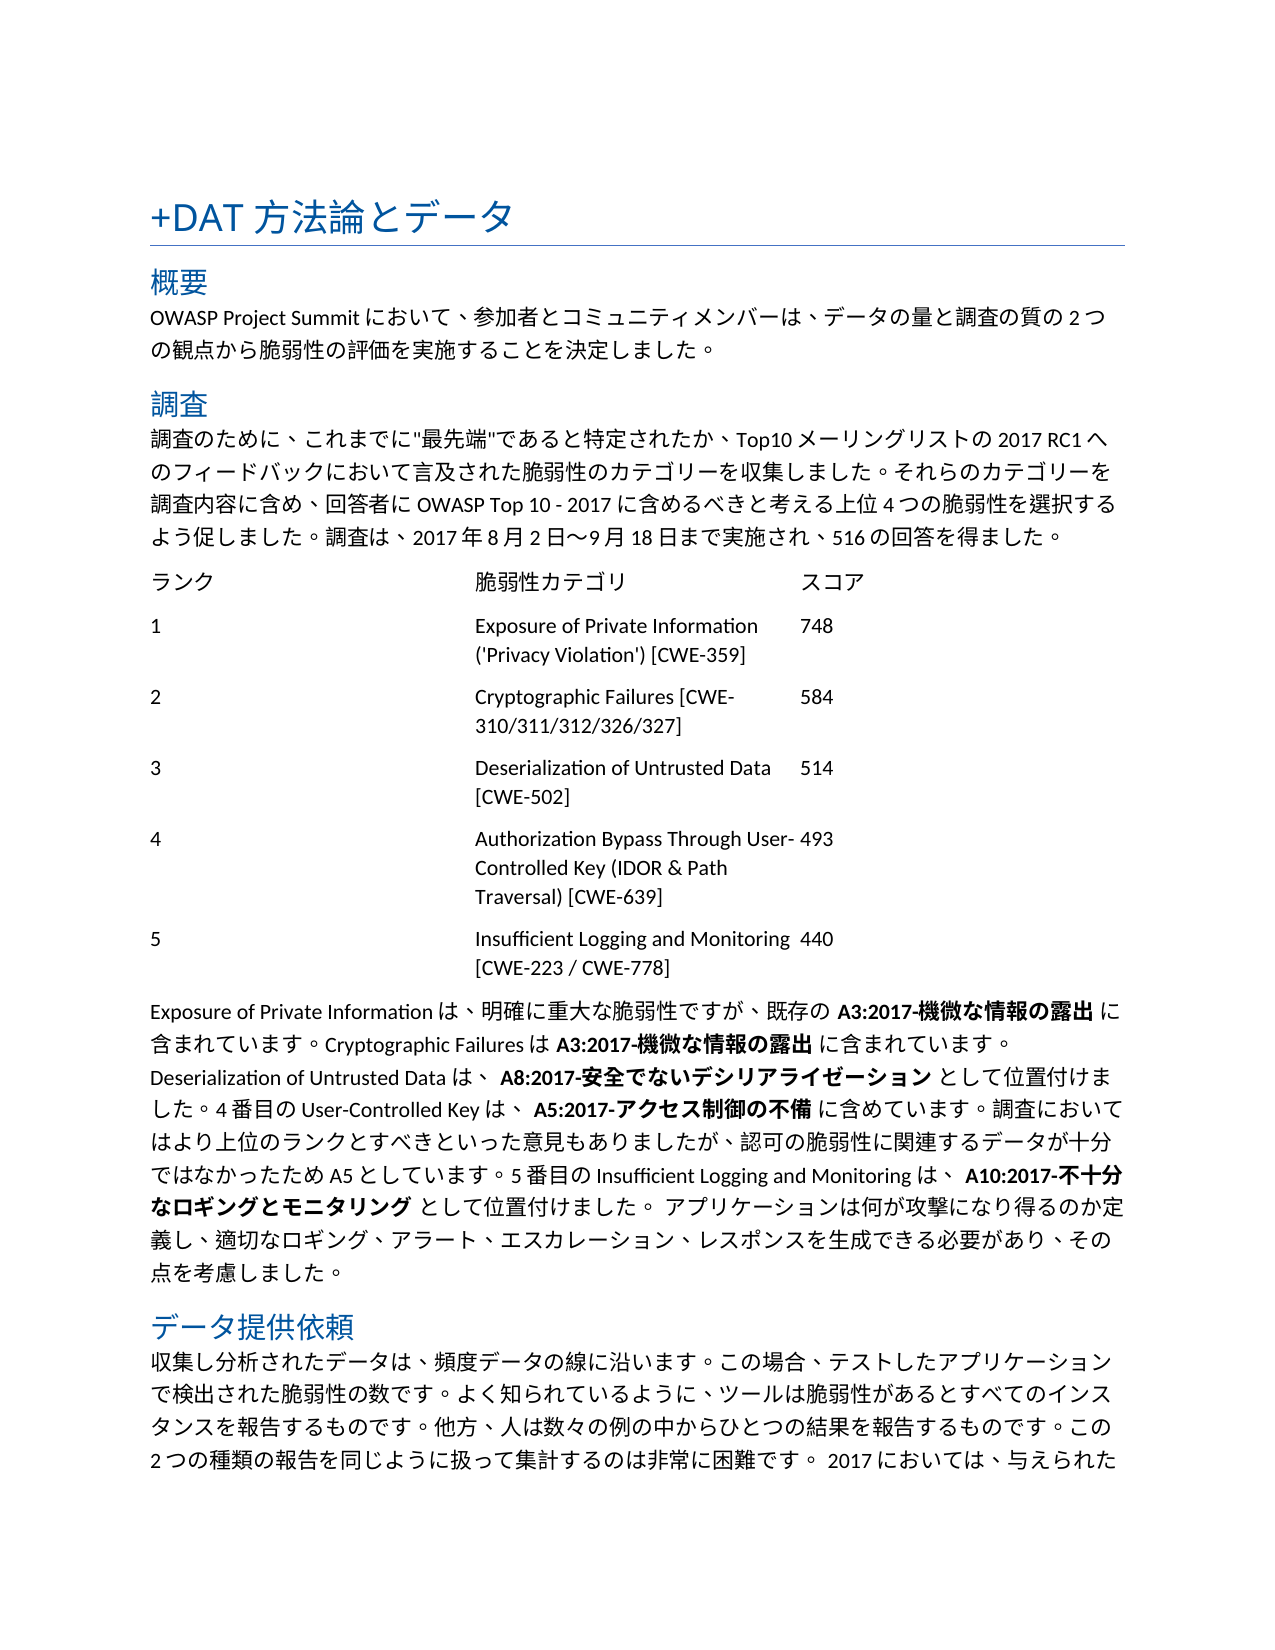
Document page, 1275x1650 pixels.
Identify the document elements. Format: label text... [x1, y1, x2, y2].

subtitle データ提供依頼 [150, 1307, 1125, 1347]
table_cell 5 [150, 925, 475, 996]
table_header ランク [150, 567, 475, 612]
table_header スコア [800, 567, 1125, 612]
table_cell Authorization Bypass Through User-Controlled Key (IDOR & Path Traversal) [CWE-639] [475, 825, 800, 925]
table_cell 3 [150, 754, 475, 825]
table_cell 748 [800, 612, 1125, 683]
table_cell Deserialization of Untrusted Data [CWE-502] [475, 754, 800, 825]
table_cell 440 [800, 925, 1125, 996]
table_cell Exposure of Private Information ('Privacy Violation') [CWE-359] [475, 612, 800, 683]
table_cell 1 [150, 612, 475, 683]
table_header 脆弱性カテゴリ [475, 567, 800, 612]
text 調査のために、これまでに"最先端"であると特定されたか、Top10メーリングリストの2017 RC1へのフィードバックにおいて言及された脆弱性のカテゴリーを収集しました。それらのカテゴリーを調査内容に含め、回答者にOWASP Top 10 - 2017に含めるべきと考える上位4つの脆弱性を選択するよう促しました。調査は、2017年8月2日〜9月18日まで実施され、516の回答を得ました。 [150, 424, 1125, 552]
table_cell Insufficient Logging and Monitoring [CWE-223 / CWE-778] [475, 925, 800, 996]
text OWASP Project Summitにおいて、参加者とコミュニティメンバーは、データの量と調査の質の2つの観点から脆弱性の評価を実施することを決定しました。 [150, 302, 1125, 365]
text 収集し分析されたデータは、頻度データの線に沿います。この場合、テストしたアプリケーションで検出された脆弱性の数です。よく知られているように、ツールは脆弱性があるとすべてのインスタンスを報告するものです。他方、人は数々の例の中からひとつの結果を報告するものです。この2つの種類の報告を同じように扱って集計するのは非常に困難です。 2017においては、与えられた [150, 1347, 1125, 1475]
table_cell 4 [150, 825, 475, 925]
text Exposure of Private Informationは、明確に重大な脆弱性ですが、既存の A3:2017-機微な情報の露出 に含まれています。Cryptographic Failuresは A3:2017-機微な情報の露出 に含まれています。 Deserialization of Untrusted Dataは、 A8:2017-安全でないデシリアライゼーション として位置付けました。4番目のUser-Controlled Keyは、 A5:2017-アクセス制御の不備 に含めています。調査においてはより上位のランクとすべきといった意見もありましたが、認可の脆弱性に関連するデータが十分ではなかったためA5としています。5番目のInsufficient Logging and Monitoringは、 A10:2017-不十分なロギングとモニタリング として位置付けました。 アプリケーションは何が攻撃になり得るのか定義し、適切なロギング、アラート、エスカレーション、レスポンスを生成できる必要があり、その点を考慮しました。 [150, 996, 1125, 1287]
subtitle 調査 [150, 384, 1125, 424]
table_cell 584 [800, 683, 1125, 754]
table_cell Cryptographic Failures [CWE-310/311/312/326/327] [475, 683, 800, 754]
table_cell 493 [800, 825, 1125, 925]
subtitle +DAT 方法論とデータ [150, 192, 1125, 245]
table_cell 2 [150, 683, 475, 754]
subtitle 概要 [150, 262, 1125, 302]
table_cell 514 [800, 754, 1125, 825]
